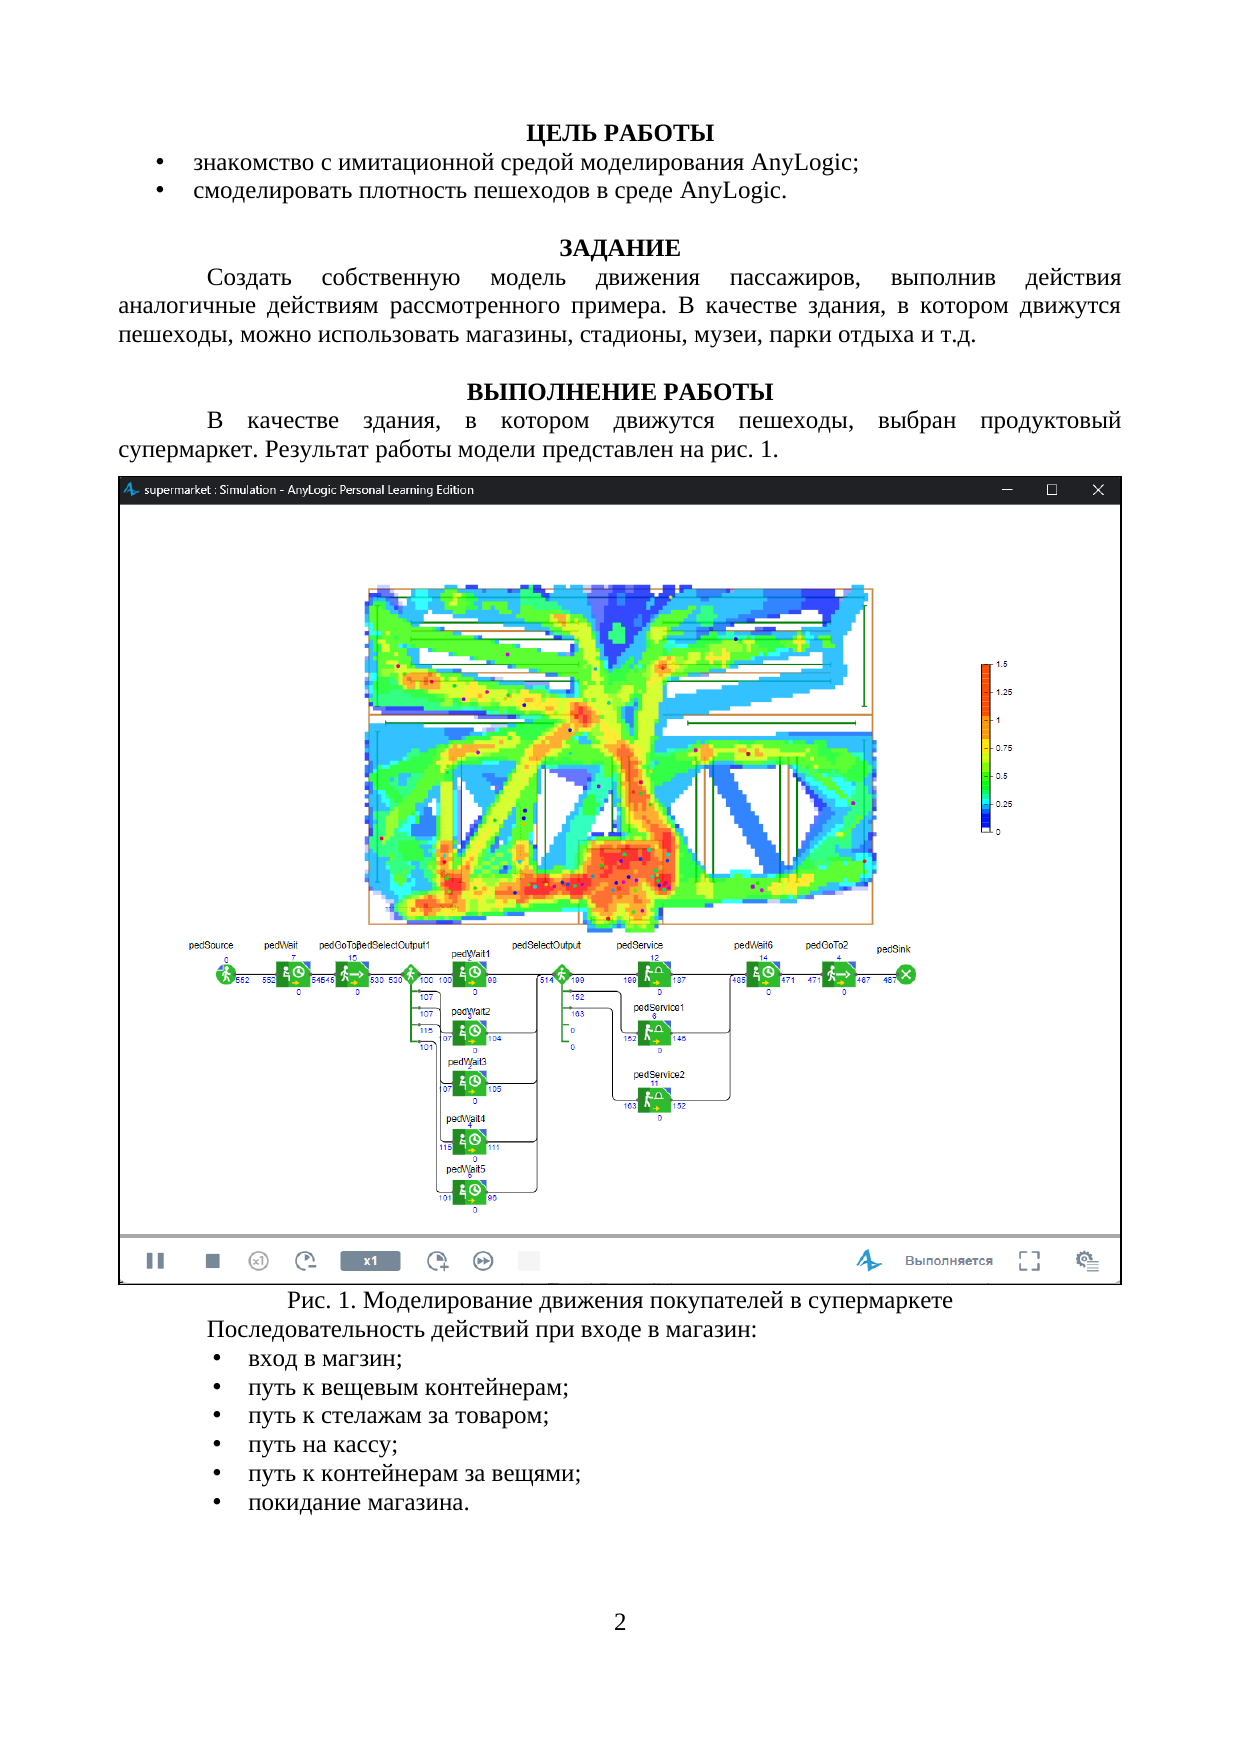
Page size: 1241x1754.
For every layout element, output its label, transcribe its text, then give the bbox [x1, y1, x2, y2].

text ВЫПОЛНЕНИЕ РАБОТЫ [118, 377, 1122, 406]
list путь к вещевым контейнерам; [213, 1372, 1122, 1400]
list путь к стелажам за товаром; [213, 1400, 1122, 1429]
text Последовательность действий при входе в магазин: [118, 1314, 1122, 1343]
text В качестве здания, в котором движутся пешеходы, выбран продуктовый супермаркет. Результат работы модели представлен на рис. 1. [118, 406, 1122, 463]
list смоделировать плотность пешеходов в среде AnyLogic. [156, 176, 1122, 204]
picture [120, 477, 1120, 1284]
text Создать собственную модель движения пассажиров, выполнив действия аналогичные действиям рассмотренного примера. В качестве здания, в котором движутся пешеходы, можно использовать магазины, стадионы, музеи, парки отдыха и т.д. [118, 262, 1122, 348]
text ЗАДАНИЕ [118, 233, 1122, 262]
text Рис. 1. Моделирование движения покупателей в супермаркете [118, 1285, 1122, 1314]
list вход в магзин; [213, 1343, 1122, 1372]
text [118, 463, 1122, 476]
list знакомство c имитационной средой моделирования AnyLogic; [156, 147, 1122, 176]
list путь к контейнерам за вещями; [213, 1458, 1122, 1487]
list покидание магазина. [213, 1487, 1122, 1515]
text ЦЕЛЬ РАБОТЫ [118, 118, 1122, 147]
list путь на кассу; [213, 1429, 1122, 1458]
